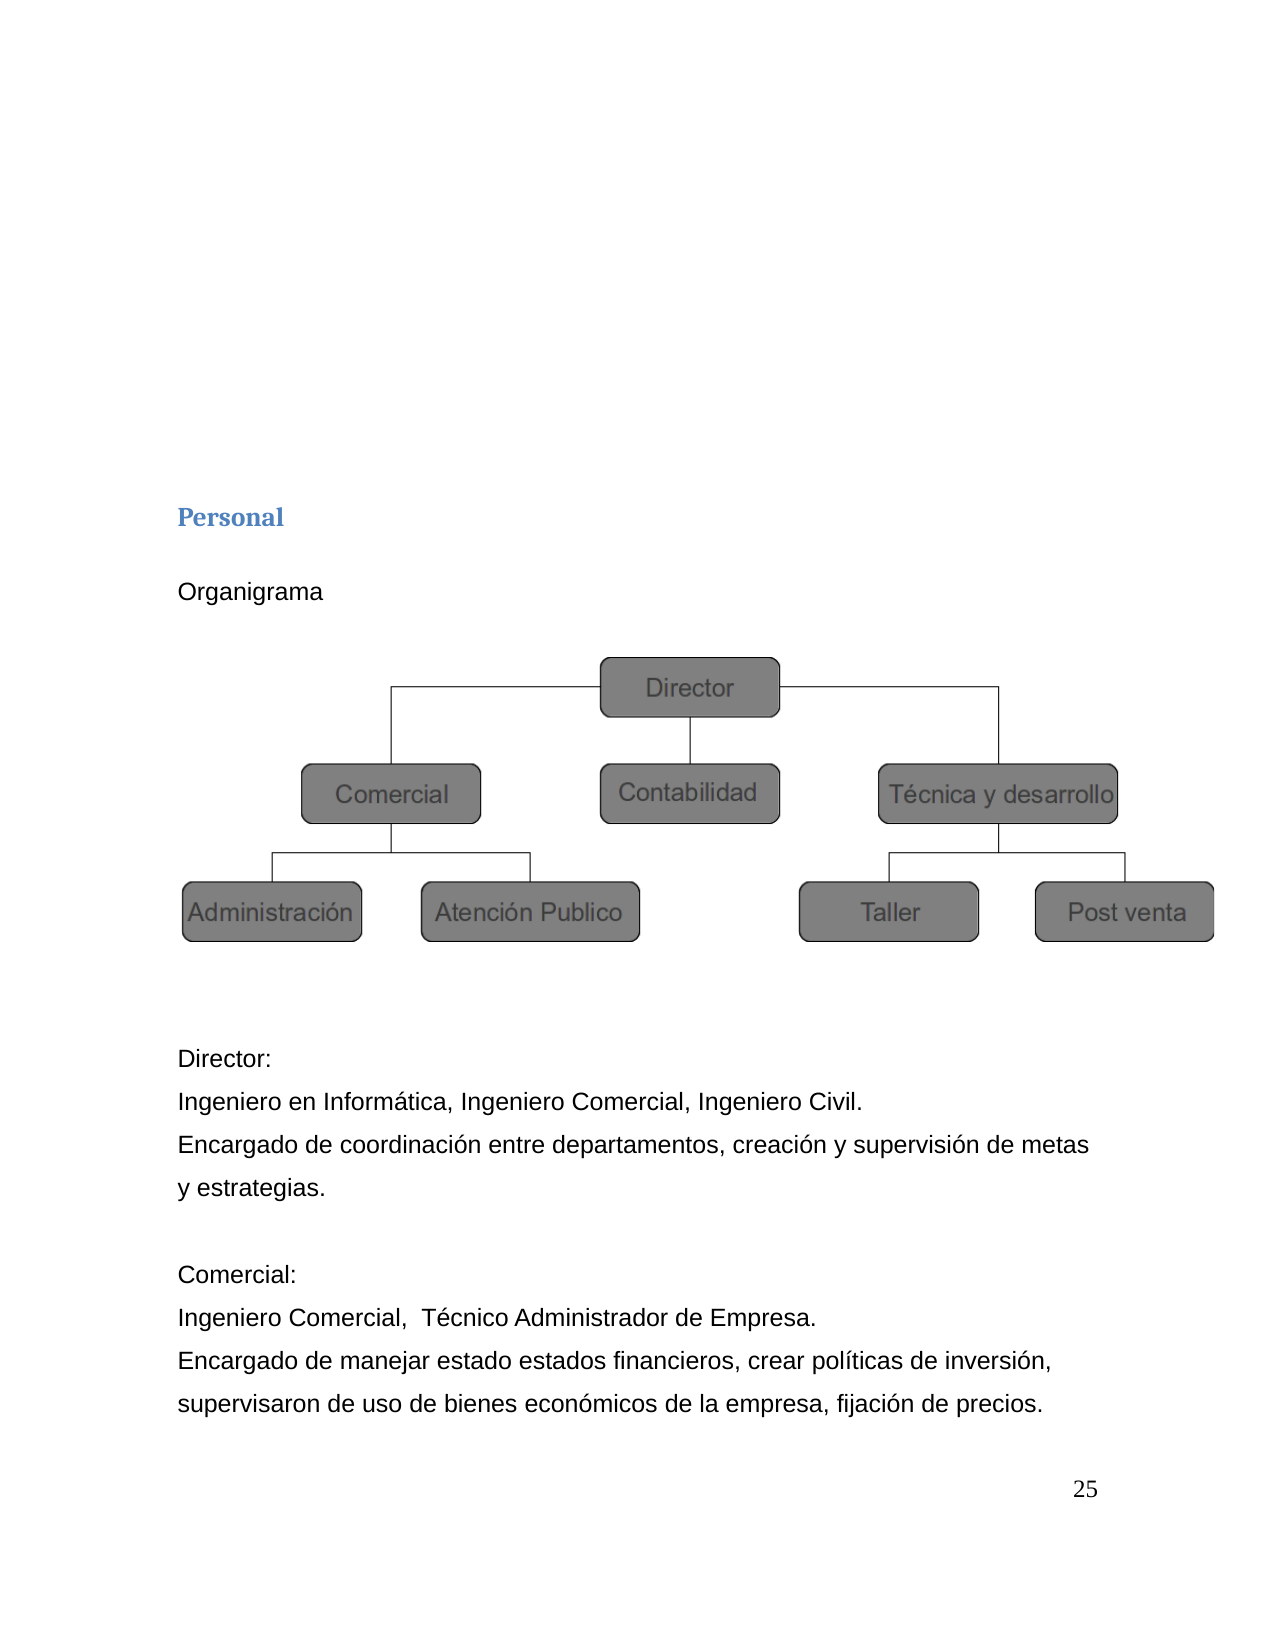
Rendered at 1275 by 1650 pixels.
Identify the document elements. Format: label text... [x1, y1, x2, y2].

text Organigrama [177, 577, 1098, 606]
text Comercial: [177, 1259, 1098, 1288]
text Encargado de coordinación entre departamentos, creación y supervisión de metas y estrategias. [177, 1130, 1098, 1202]
text Ingeniero Comercial, Técnico Administrador de Empresa. [177, 1303, 1098, 1331]
text Encargado de manejar estado estados financieros, crear políticas de inversión, supervisaron de uso de bienes económicos de la empresa, fijación de precios. [177, 1346, 1098, 1418]
text Ingeniero en Informática, Ingeniero Comercial, Ingeniero Civil. [177, 1087, 1098, 1116]
subtitle Personal [177, 502, 1098, 534]
text Director: [177, 1044, 1098, 1073]
picture [178, 657, 1215, 942]
